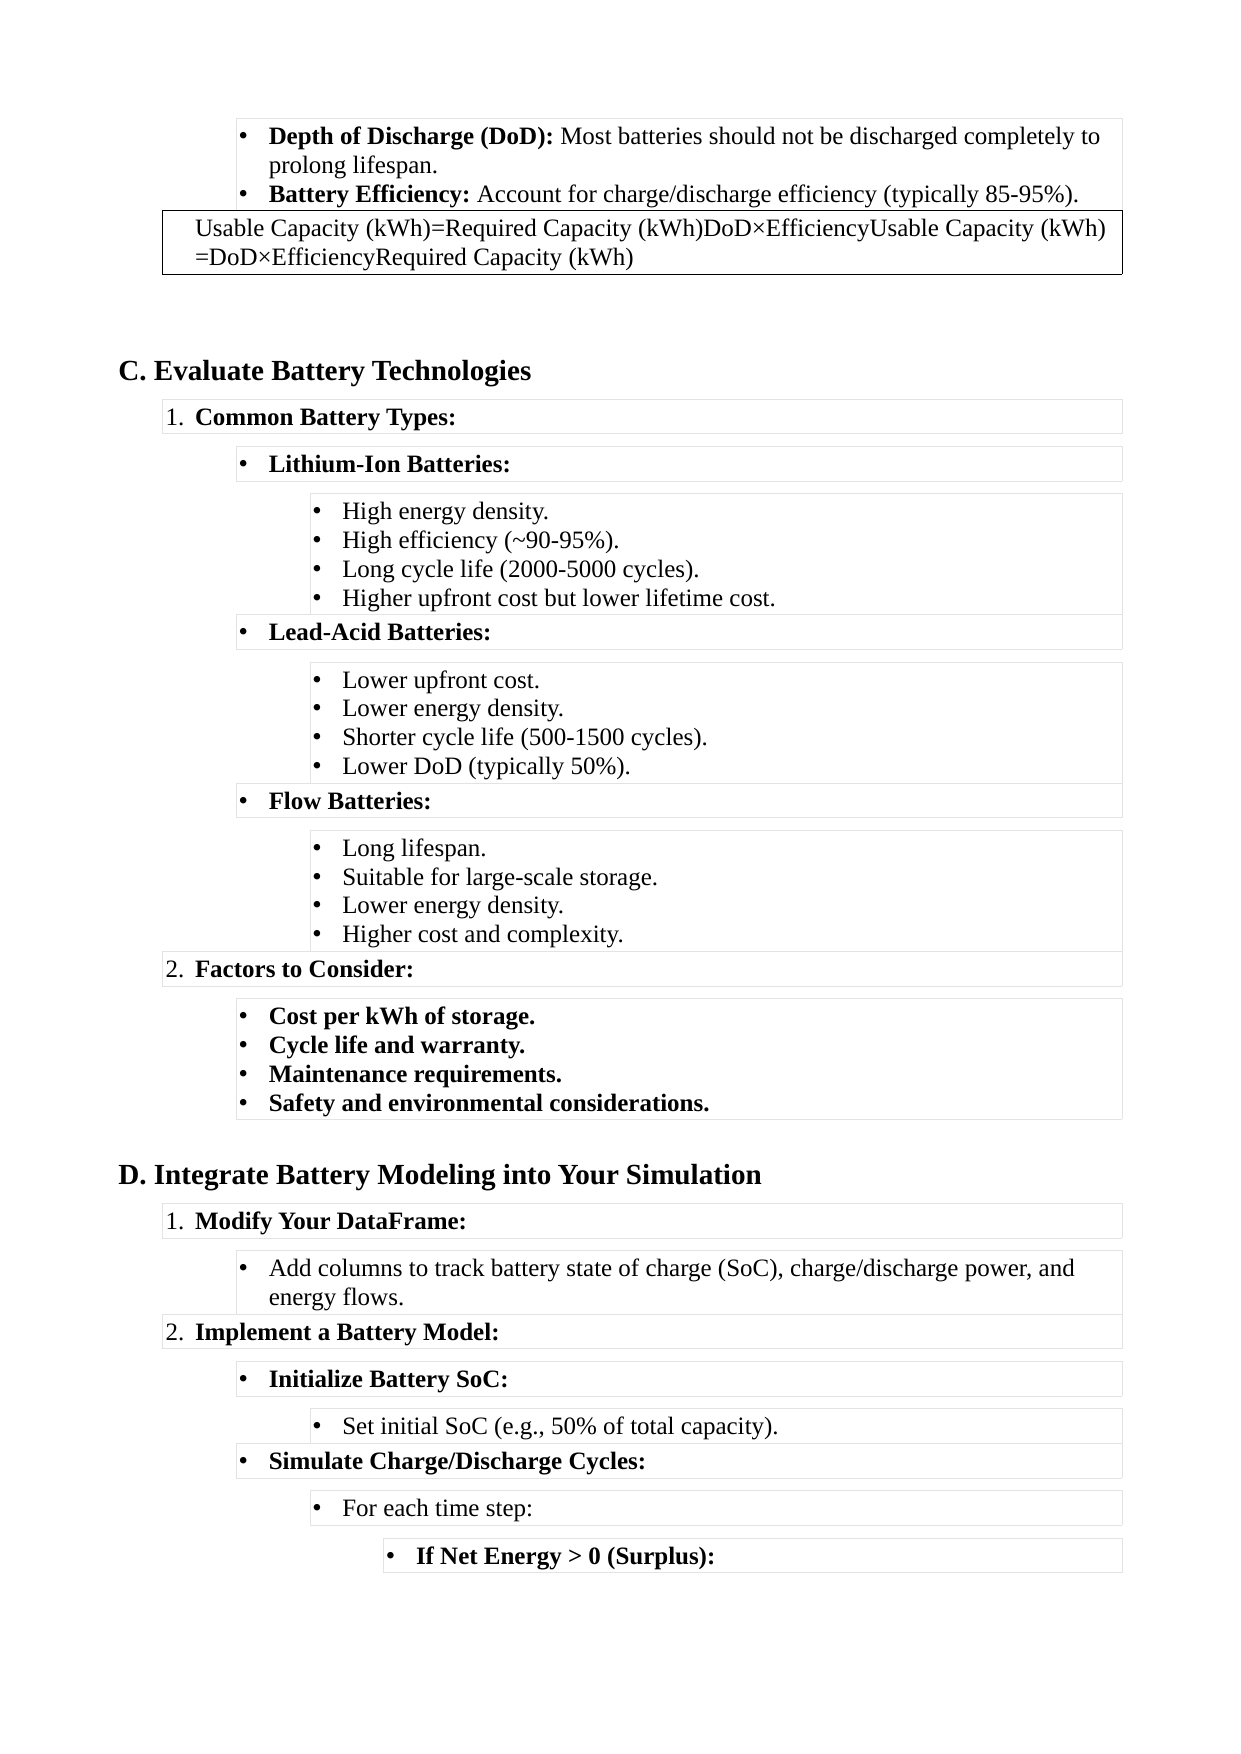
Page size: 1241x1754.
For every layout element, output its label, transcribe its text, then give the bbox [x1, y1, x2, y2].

list Flow Batteries: [237, 784, 1122, 817]
list Lower energy density. [311, 887, 1122, 916]
list Lower upfront cost. [311, 663, 1122, 690]
list Depth of Discharge (DoD): Most batteries should not be discharged completely to prolong lifespan. [237, 119, 1122, 176]
list Lithium-Ion Batteries: [237, 447, 1122, 481]
list Usable Capacity (kWh)=Required Capacity (kWh)DoD×EfficiencyUsable Capacity (kWh)=DoD×EfficiencyRequired Capacity (kWh)​ [163, 211, 1122, 274]
list Long cycle life (2000-5000 cycles). [311, 551, 1122, 579]
list High energy density. [311, 494, 1122, 522]
list Implement a Battery Model: [163, 1315, 1122, 1348]
list Set initial SoC (e.g., 50% of total capacity). [311, 1409, 1122, 1443]
subtitle C. Evaluate Battery Technologies [118, 353, 1122, 386]
list Simulate Charge/Discharge Cycles: [237, 1444, 1122, 1478]
list Lower DoD (typically 50%). [311, 748, 1122, 783]
list Lower energy density. [311, 690, 1122, 719]
list Shorter cycle life (500-1500 cycles). [311, 719, 1122, 748]
list Lead-Acid Batteries: [237, 615, 1122, 649]
list Battery Efficiency: Account for charge/discharge efficiency (typically 85-95%). [237, 176, 1122, 210]
list Cost per kWh of storage. [237, 999, 1122, 1027]
list Long lifespan. [311, 831, 1122, 859]
list Factors to Consider: [163, 952, 1122, 986]
list Maintenance requirements. [237, 1056, 1122, 1084]
list For each time step: [311, 1491, 1122, 1525]
list Modify Your DataFrame: [163, 1204, 1122, 1238]
list Suitable for large-scale storage. [311, 859, 1122, 887]
list Add columns to track battery state of charge (SoC), charge/discharge power, and energy flows. [237, 1251, 1122, 1314]
list Higher cost and complexity. [311, 916, 1122, 951]
list Common Battery Types: [163, 400, 1122, 433]
subtitle D. Integrate Battery Modeling into Your Simulation [118, 1157, 1122, 1190]
list Cycle life and warranty. [237, 1027, 1122, 1056]
list Initialize Battery SoC: [237, 1362, 1122, 1396]
list If Net Energy > 0 (Surplus): [384, 1539, 1122, 1572]
list High efficiency (~90-95%). [311, 522, 1122, 551]
list Higher upfront cost but lower lifetime cost. [311, 579, 1122, 614]
list Safety and environmental considerations. [237, 1084, 1122, 1119]
